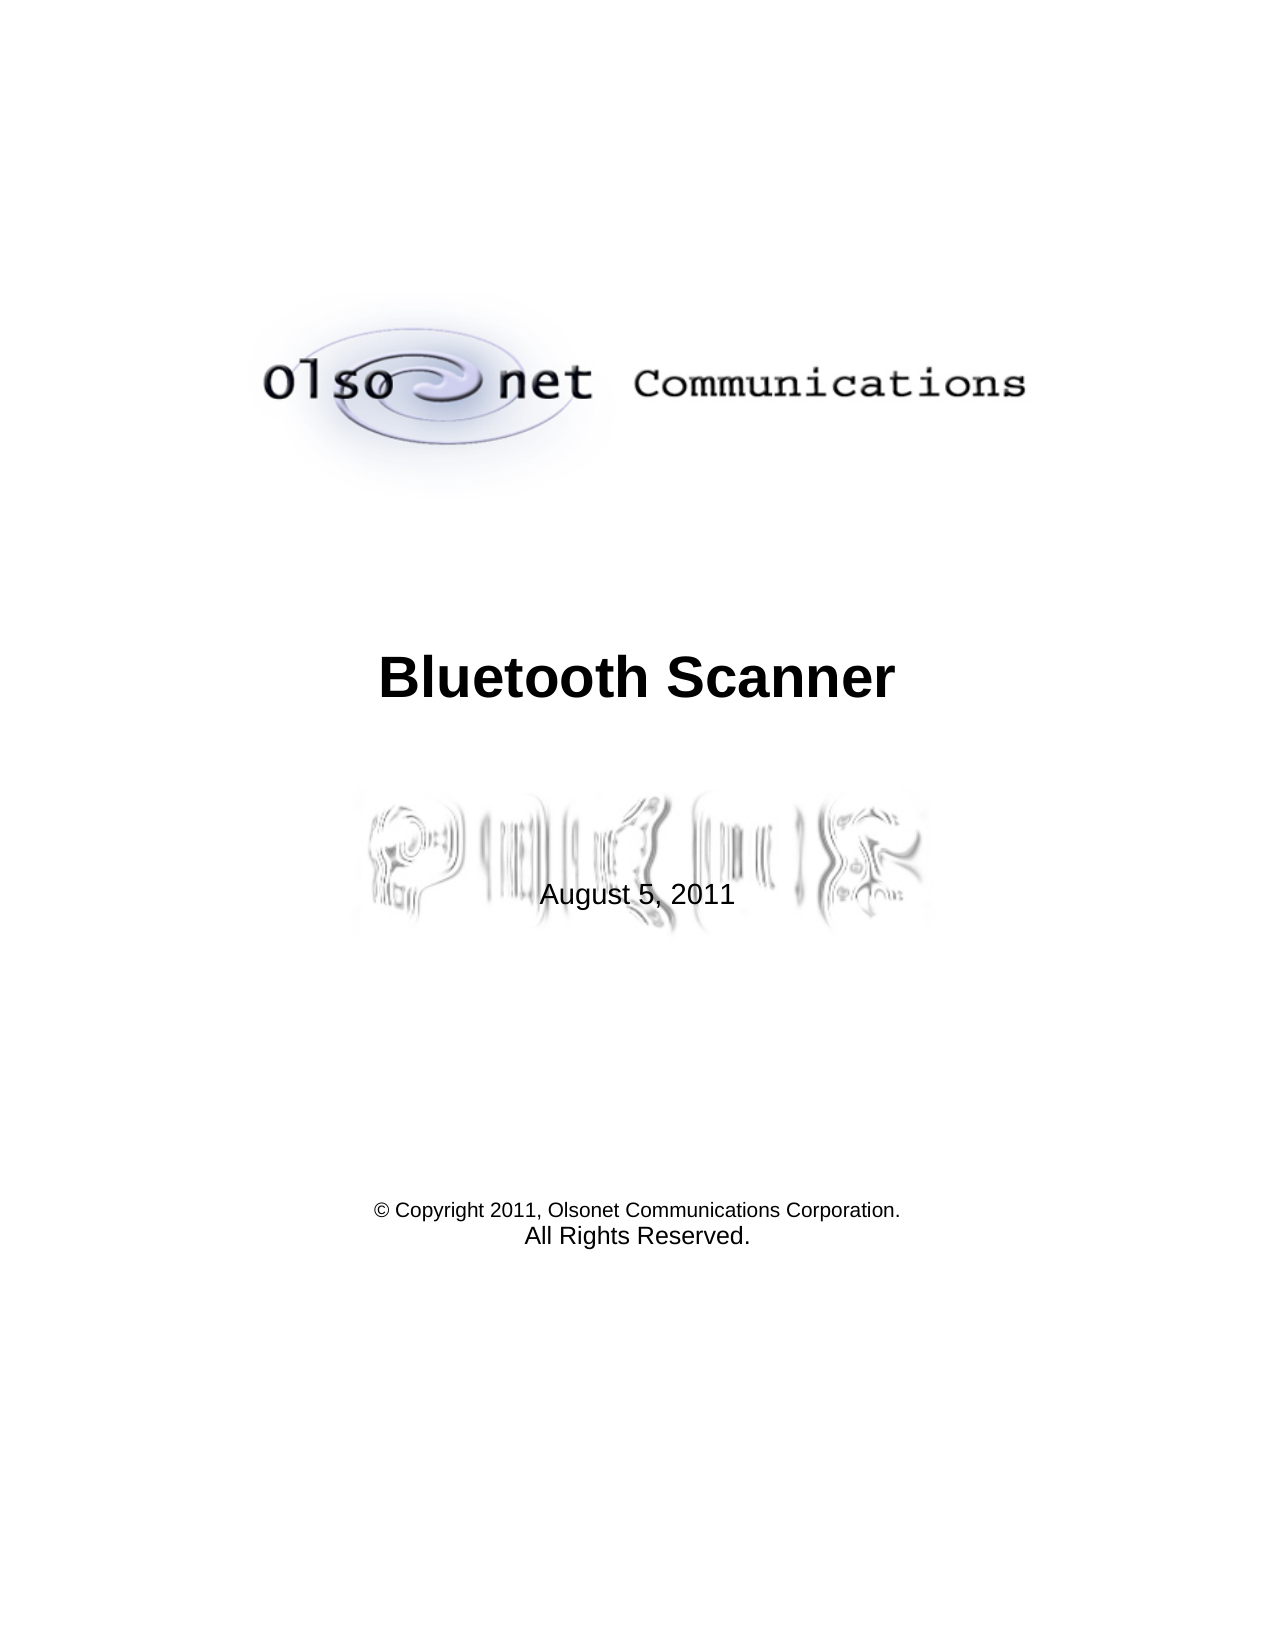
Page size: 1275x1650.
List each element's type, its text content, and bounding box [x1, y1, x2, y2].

text © Copyright 2011, Olsonet Communications Corporation. [210, 1199, 1065, 1222]
picture [241, 291, 1034, 498]
subtitle Bluetooth Scanner [210, 645, 1065, 710]
text August 5, 2011 [210, 878, 330, 910]
text All Rights Reserved. [210, 1222, 1065, 1250]
text August 5, 2011 [955, 878, 1065, 910]
picture [331, 768, 954, 1000]
